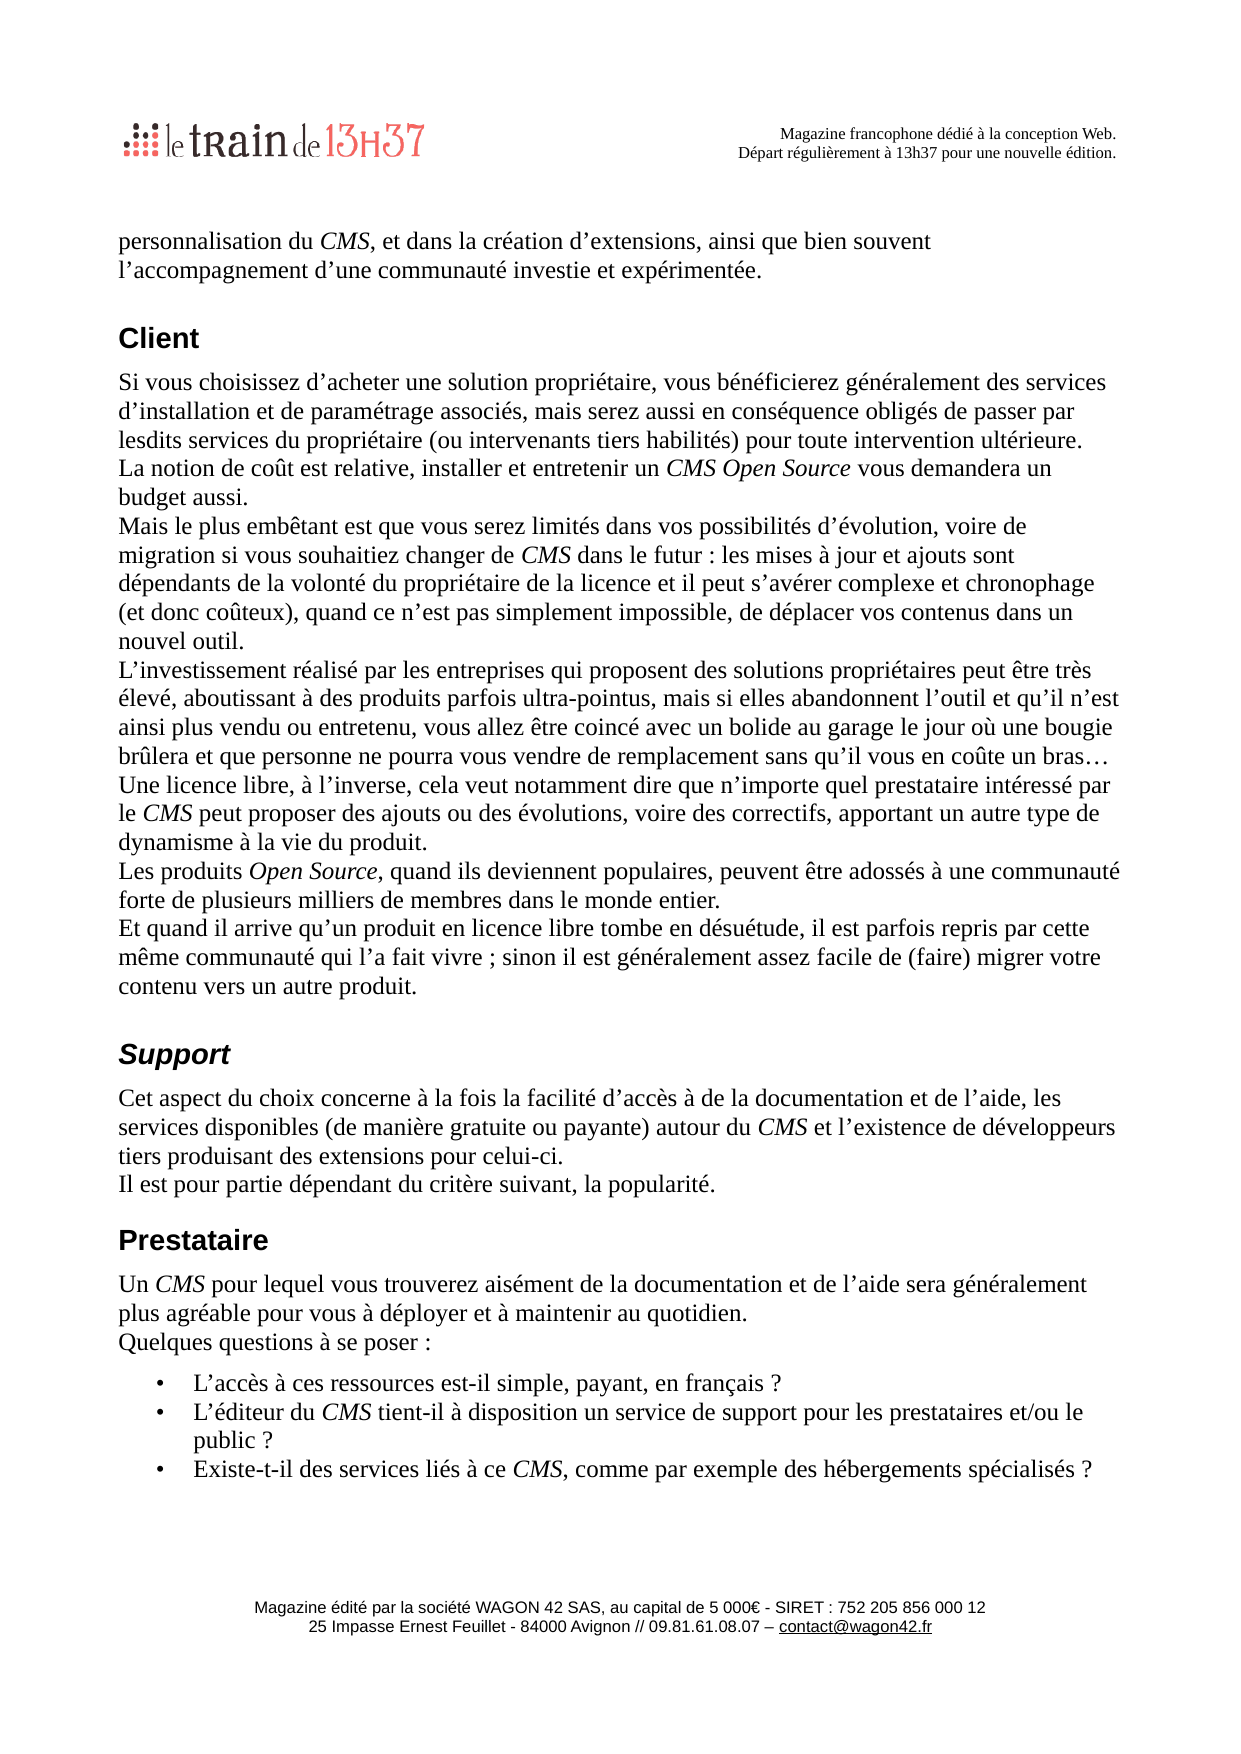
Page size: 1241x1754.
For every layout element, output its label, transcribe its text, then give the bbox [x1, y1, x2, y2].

subtitle Client [118, 321, 1122, 355]
subtitle Support [118, 1037, 1122, 1071]
text Si vous choisissez d’acheter une solution propriétaire, vous bénéficierez généralement des services d’installation et de paramétrage associés, mais serez aussi en conséquence obligés de passer par lesdits services du propriétaire (ou intervenants tiers habilités) pour toute intervention ultérieure. La notion de coût est relative, installer et entretenir un CMS Open Source vous demandera un budget aussi. Mais le plus embêtant est que vous serez limités dans vos possibilités d’évolution, voire de migration si vous souhaitiez changer de CMS dans le futur : les mises à jour et ajouts sont dépendants de la volonté du propriétaire de la licence et il peut s’avérer complexe et chronophage (et donc coûteux), quand ce n’est pas simplement impossible, de déplacer vos contenus dans un nouvel outil. L’investissement réalisé par les entreprises qui proposent des solutions propriétaires peut être très élevé, aboutissant à des produits parfois ultra-pointus, mais si elles abandonnent l’outil et qu’il n’est ainsi plus vendu ou entretenu, vous allez être coincé avec un bolide au garage le jour où une bougie brûlera et que personne ne pourra vous vendre de remplacement sans qu’il vous en coûte un bras… [118, 367, 1122, 770]
list L’accès à ces ressources est-il simple, payant, en français ? [156, 1368, 1122, 1397]
subtitle Prestataire [118, 1223, 1122, 1257]
text Cet aspect du choix concerne à la fois la facilité d’accès à de la documentation et de l’aide, les services disponibles (de manière gratuite ou payante) autour du CMS et l’existence de développeurs tiers produisant des extensions pour celui-ci. Il est pour partie dépendant du critère suivant, la popularité. [118, 1083, 1122, 1198]
picture [123, 123, 425, 157]
list L’éditeur du CMS tient-il à disposition un service de support pour les prestataires et/ou le public ? [156, 1397, 1122, 1454]
text Un CMS pour lequel vous trouverez aisément de la documentation et de l’aide sera généralement plus agréable pour vous à déployer et à maintenir au quotidien. [118, 1269, 1122, 1327]
list Existe-t-il des services liés à ce CMS, comme par exemple des hébergements spécialisés ? [156, 1454, 1122, 1483]
text Une licence libre, à l’inverse, cela veut notamment dire que n’importe quel prestataire intéressé par le CMS peut proposer des ajouts ou des évolutions, voire des correctifs, apportant un autre type de dynamisme à la vie du produit. Les produits Open Source, quand ils deviennent populaires, peuvent être adossés à une communauté forte de plusieurs milliers de membres dans le monde entier. Et quand il arrive qu’un produit en licence libre tombe en désuétude, il est parfois repris par cette même communauté qui l’a fait vivre ; sinon il est généralement assez facile de (faire) migrer votre contenu vers un autre produit. [118, 770, 1122, 1000]
text Quelques questions à se poser : [118, 1327, 1122, 1356]
text personnalisation du CMS, et dans la création d’extensions, ainsi que bien souvent l’accompagnement d’une communauté investie et expérimentée. [118, 226, 1122, 284]
